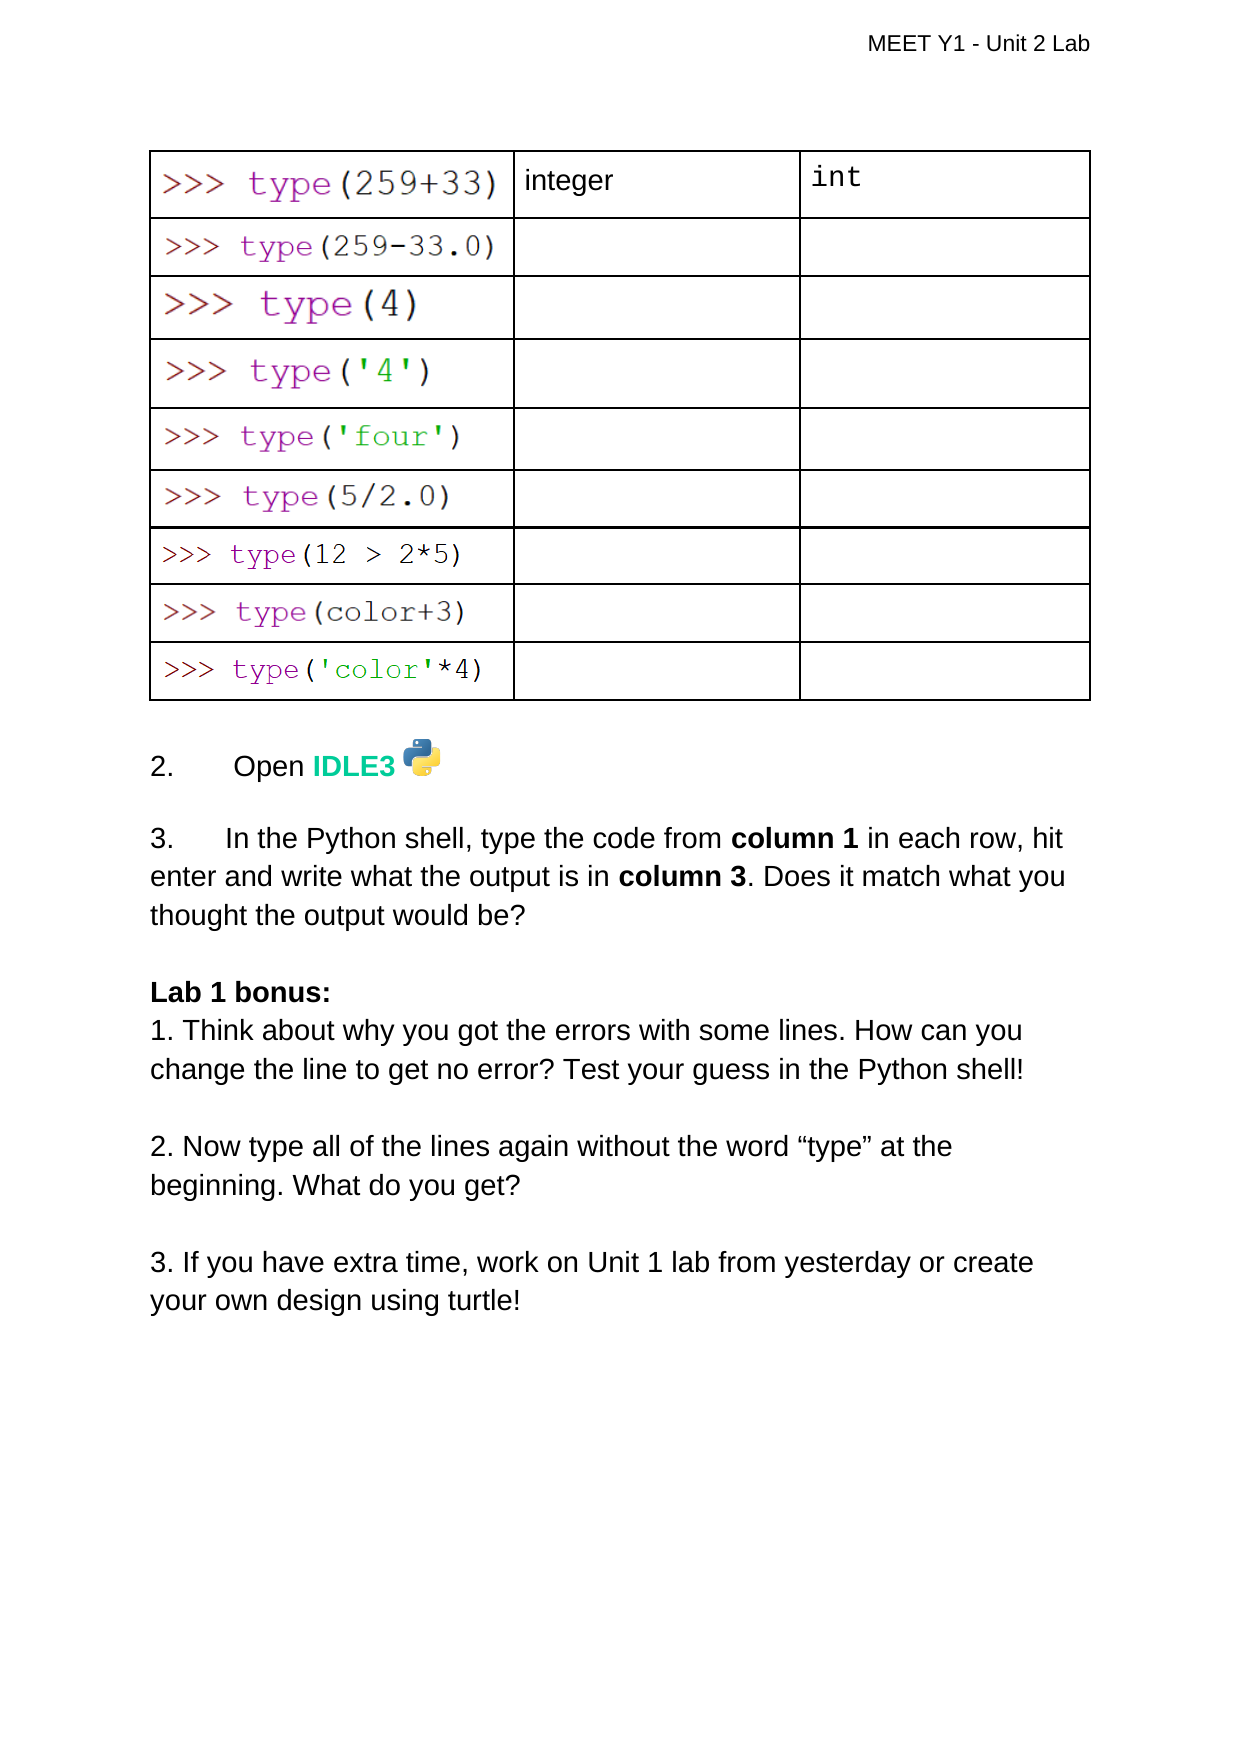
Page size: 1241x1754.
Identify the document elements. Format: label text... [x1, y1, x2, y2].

text 1. Think about why you got the errors with some lines. How can you change the line to get no error? Test your guess in the Python shell! [150, 1013, 1090, 1086]
table_cell [151, 340, 513, 407]
table_cell [151, 409, 513, 469]
table_cell [515, 219, 799, 275]
table_cell [515, 340, 799, 407]
picture [160, 350, 441, 397]
table_cell [515, 585, 799, 641]
table_cell [151, 529, 513, 583]
table_cell [801, 219, 1089, 275]
picture [160, 481, 462, 516]
text 2. Open IDLE3 [150, 739, 1090, 782]
text Lab 1 bonus: [150, 975, 1090, 1008]
table_cell [151, 643, 513, 698]
picture [160, 653, 490, 688]
table_cell [515, 409, 799, 469]
text 3. In the Python shell, type the code from column 1 in each row, hit enter and write what the output is in column 3. Does it match what you thought the output would be? [150, 821, 1090, 931]
text 2. Now type all of the lines again without the word “type” at the beginning. What do you get? [150, 1129, 1090, 1201]
table_cell [515, 471, 799, 526]
table_cell [801, 471, 1089, 526]
picture [160, 419, 469, 459]
picture [160, 538, 463, 571]
table_cell [801, 529, 1089, 583]
table_cell [515, 643, 799, 698]
picture [160, 595, 469, 631]
picture [160, 287, 446, 328]
table_cell [515, 529, 799, 583]
table_cell [801, 409, 1089, 469]
table_cell integer [515, 152, 799, 217]
text 3. If you have extra time, work on Unit 1 lab from yesterday or create your own design using turtle! [150, 1245, 1090, 1317]
table_cell int [801, 152, 1089, 217]
table_cell [151, 585, 513, 641]
table_cell [801, 585, 1089, 641]
table_cell [801, 340, 1089, 407]
picture [160, 229, 503, 265]
table_cell [151, 277, 513, 338]
table_cell [151, 152, 513, 217]
table_cell [801, 643, 1089, 698]
table_cell [515, 277, 799, 338]
picture [160, 162, 503, 207]
picture [403, 739, 441, 776]
table_cell [801, 277, 1089, 338]
table_cell [151, 219, 513, 275]
table_cell [151, 471, 513, 526]
